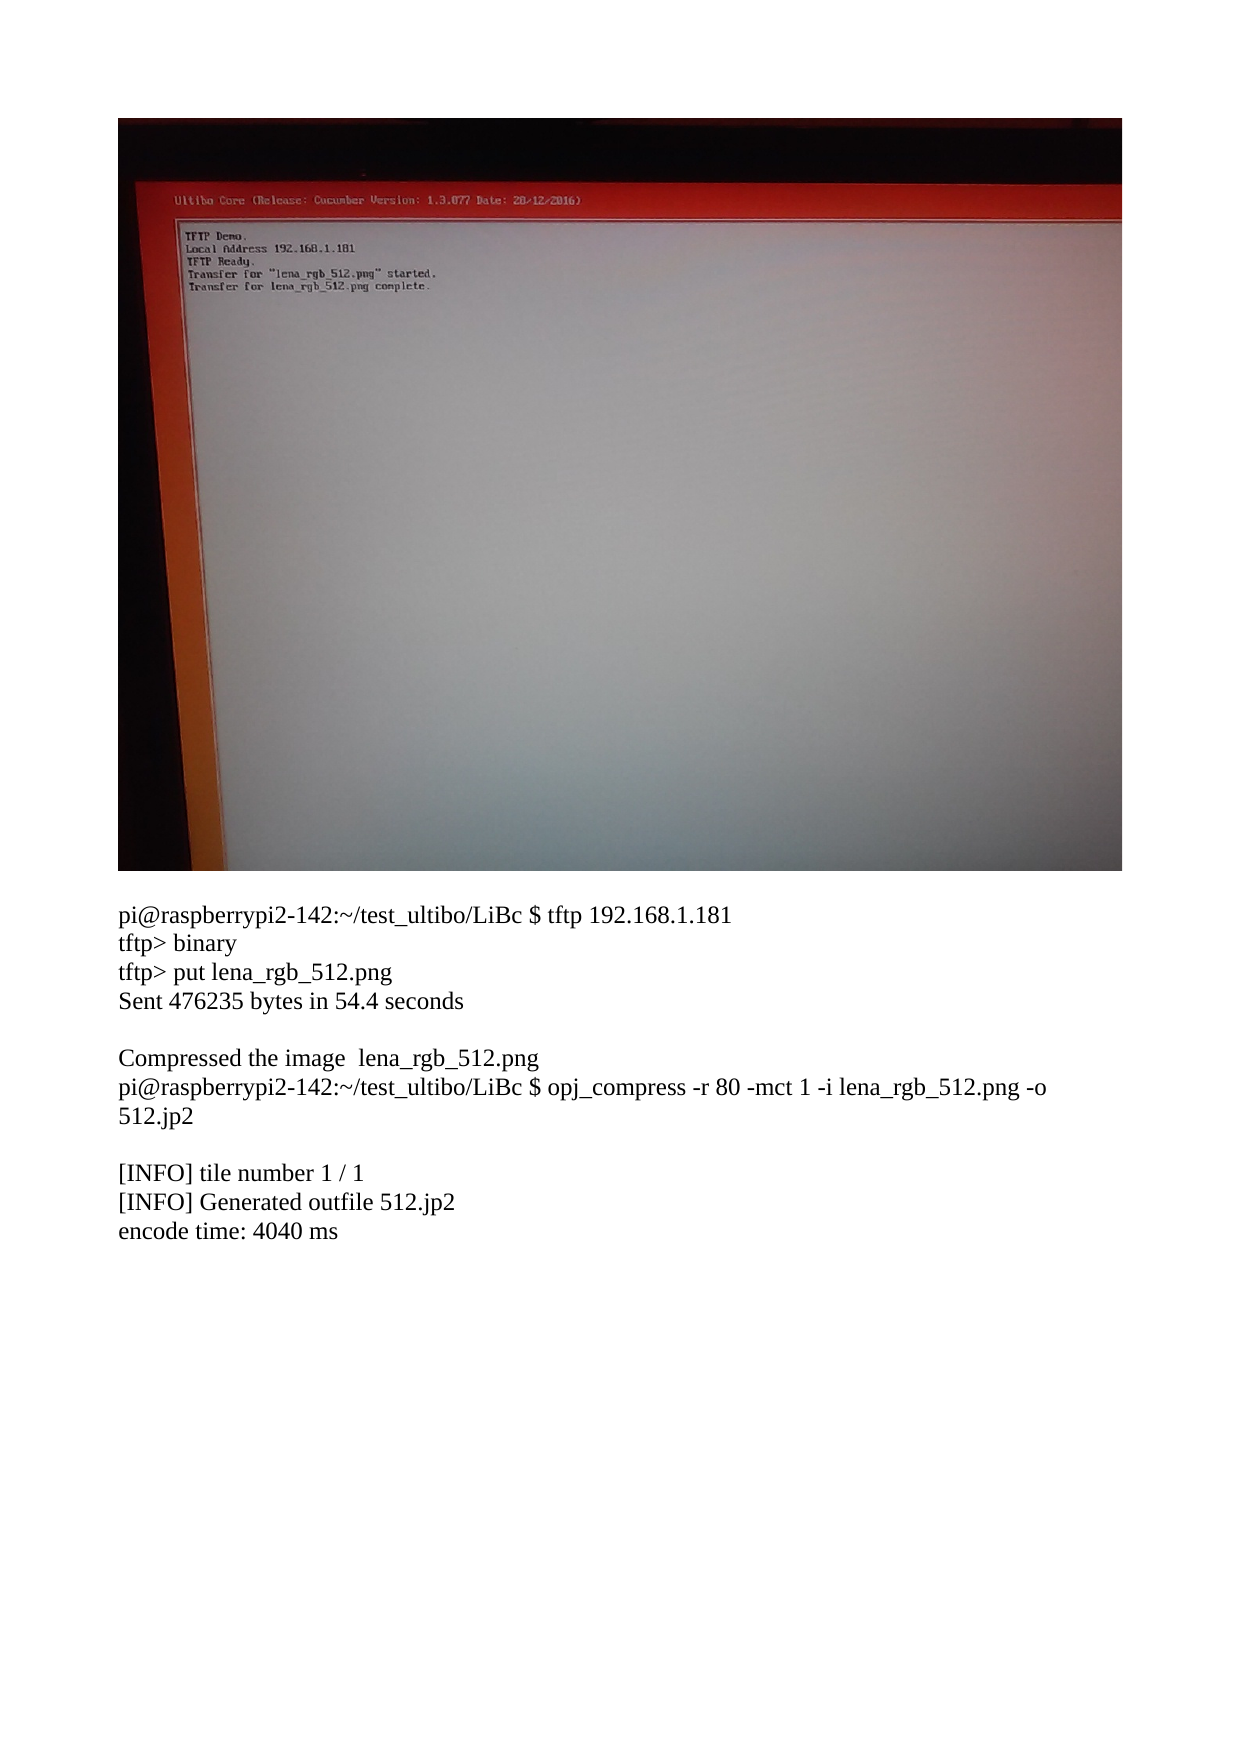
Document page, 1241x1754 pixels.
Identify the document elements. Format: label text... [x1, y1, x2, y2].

text tftp> put lena_rgb_512.png [118, 957, 1122, 986]
text encode time: 4040 ms [118, 1216, 1122, 1245]
text tftp> binary [118, 928, 1122, 957]
text Sent 476235 bytes in 54.4 seconds [118, 986, 1122, 1015]
text pi@raspberrypi2-142:~/test_ultibo/LiBc $ tftp 192.168.1.181 [118, 900, 1122, 928]
text [INFO] Generated outfile 512.jp2 [118, 1187, 1122, 1216]
text pi@raspberrypi2-142:~/test_ultibo/LiBc $ opj_compress -r 80 -mct 1 -i lena_rgb_512.png -o 512.jp2 [118, 1072, 1122, 1130]
picture [118, 118, 1123, 871]
text Compressed the image lena_rgb_512.png [118, 1043, 1122, 1072]
text [INFO] tile number 1 / 1 [118, 1158, 1122, 1187]
